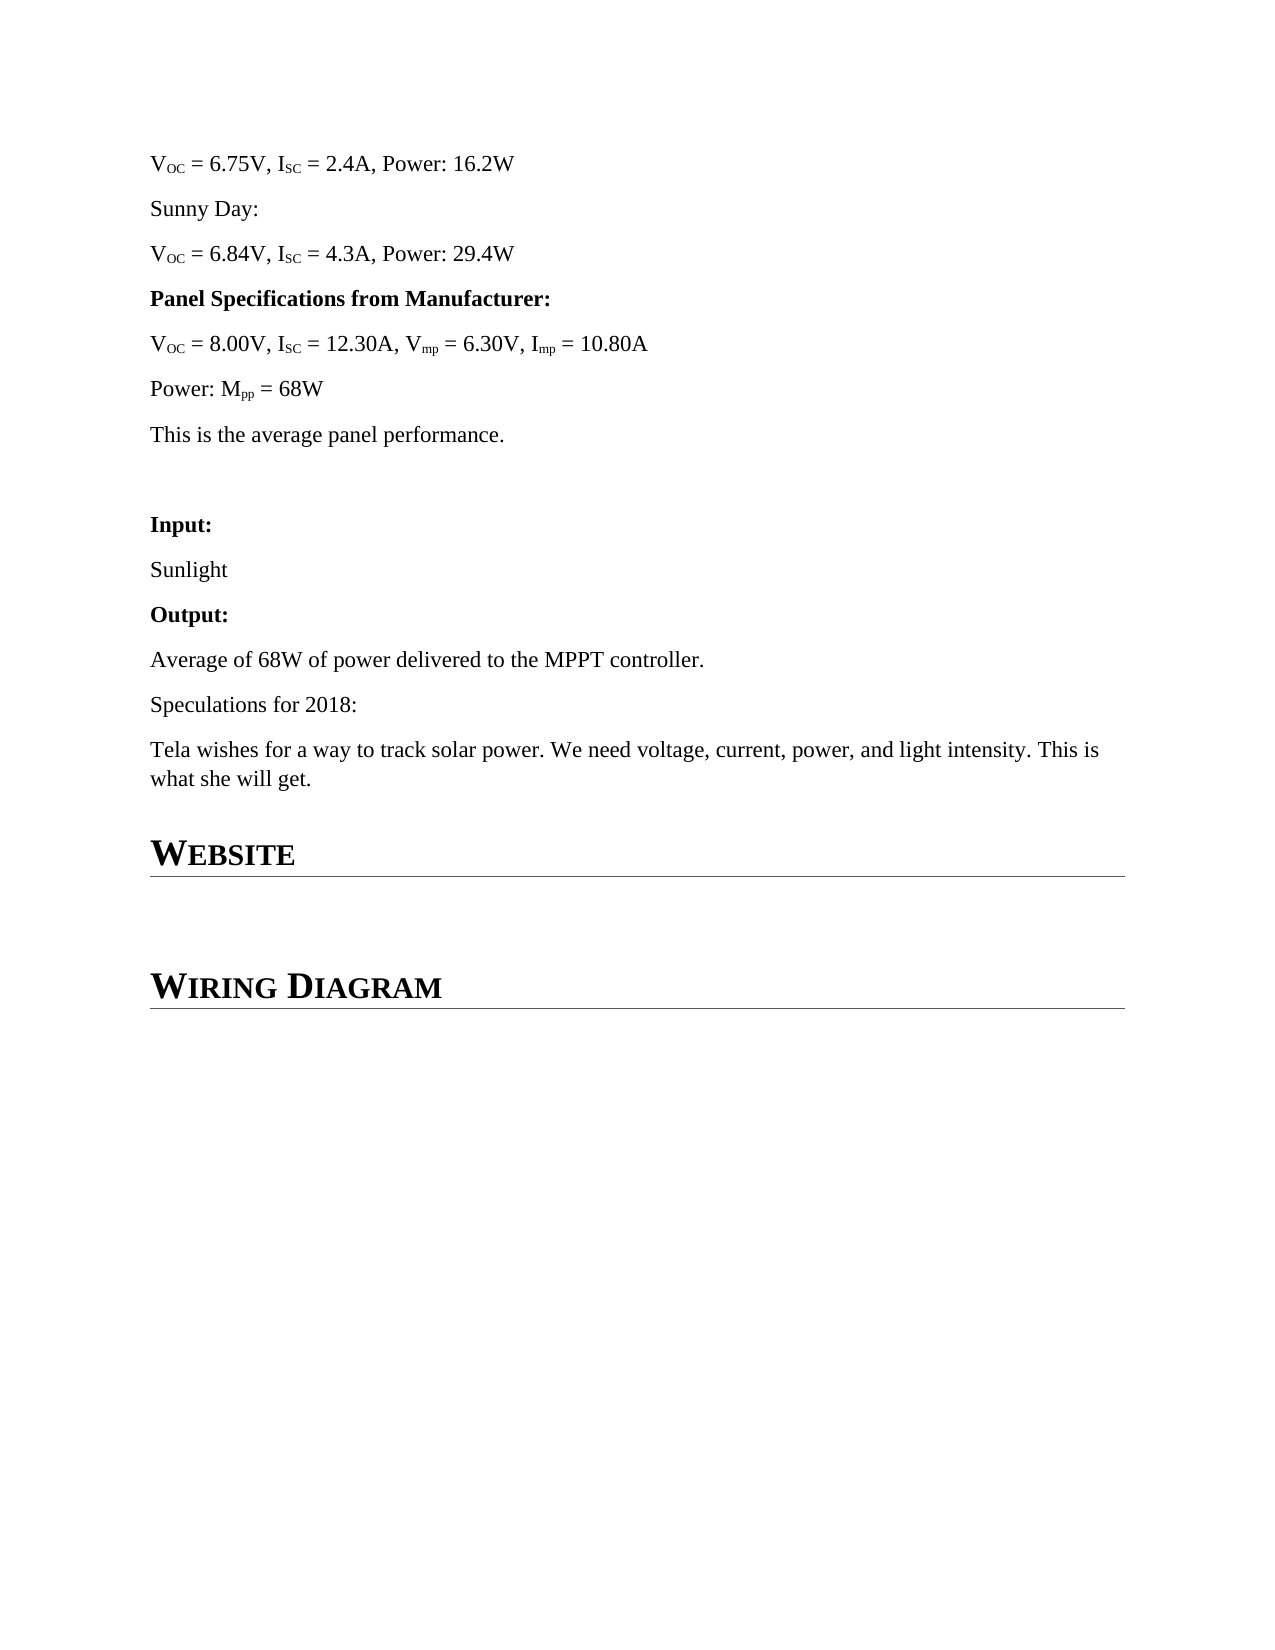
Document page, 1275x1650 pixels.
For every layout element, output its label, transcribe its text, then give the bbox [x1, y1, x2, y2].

text Power: M­pp = 68W [150, 376, 1125, 402]
text Sunny Day: [150, 195, 1125, 221]
subtitle Wiring Diagram [150, 963, 1125, 1008]
text Sunlight [150, 556, 1125, 582]
text Average of 68W of power delivered to the MPPT controller. [150, 646, 1125, 672]
text Speculations for 2018: [150, 691, 1125, 718]
text Tela wishes for a way to track solar power. We need voltage, current, power, and light intensity. This is what she will get. [150, 736, 1125, 791]
text Panel Specifications from Manufacturer: [150, 285, 1125, 312]
text Input: [150, 511, 1125, 537]
text VOC = 6.84V, ISC = 4.3A, Power: 29.4W [150, 240, 1125, 267]
text This is the average panel performance. [150, 421, 1125, 447]
text VOC = 6.75V, ISC = 2.4A, Power: 16.2W [150, 150, 1125, 176]
text VOC = 8.00V, ISC = 12.30A, Vmp = 6.30V, I­­mp = 10.80A [150, 330, 1125, 357]
subtitle Website [150, 831, 1125, 876]
text Output: [150, 601, 1125, 627]
